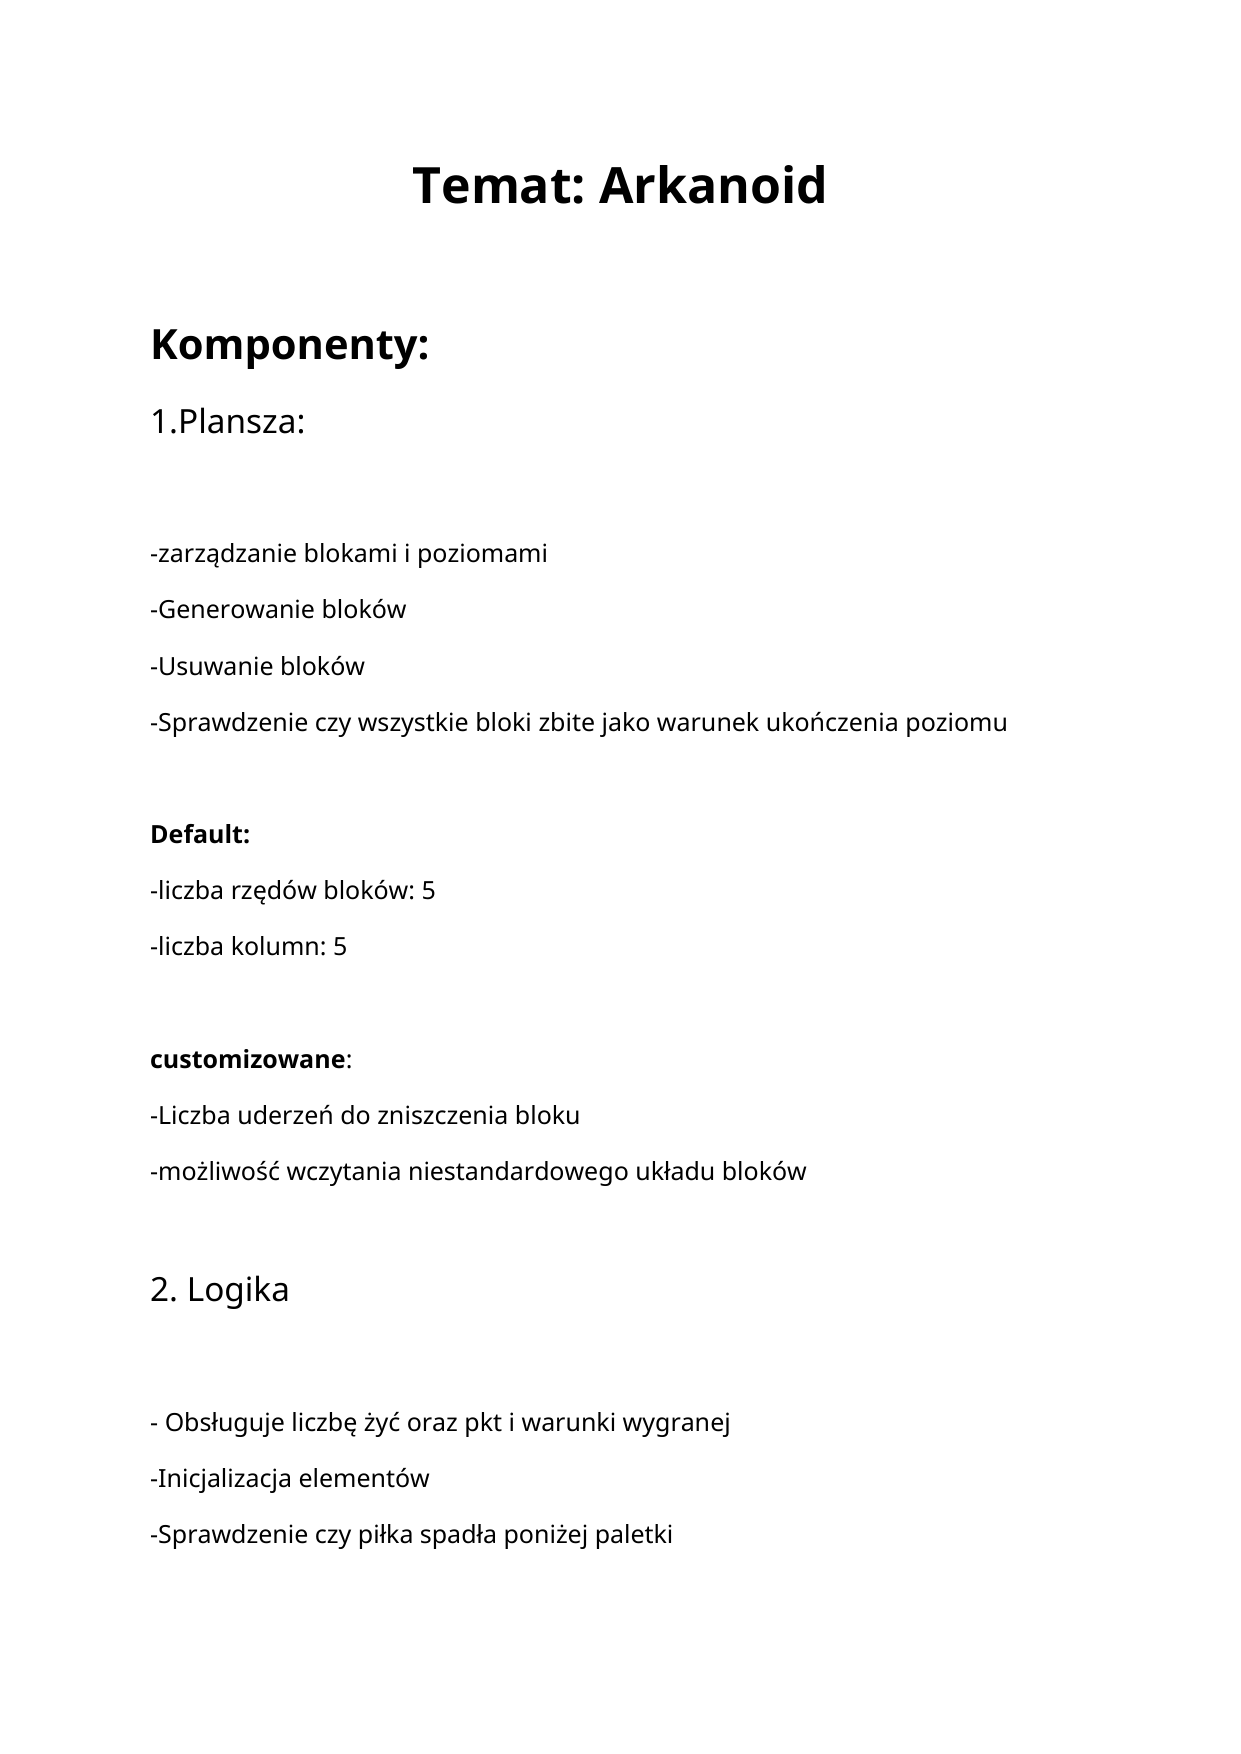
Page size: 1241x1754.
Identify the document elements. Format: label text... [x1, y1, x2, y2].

text -Liczba uderzeń do zniszczenia bloku [150, 1097, 1090, 1131]
text - Obsługuje liczbę żyć oraz pkt i warunki wygranej [150, 1404, 1090, 1438]
text 1.Plansza: [150, 397, 1090, 443]
text -możliwość wczytania niestandardowego układu bloków [150, 1153, 1090, 1188]
text Temat: Arkanoid [150, 150, 1090, 218]
text -liczba rzędów bloków: 5 [150, 873, 1090, 907]
text Default: [150, 817, 1090, 851]
text 2. Logika [150, 1266, 1090, 1311]
text customizowane: [150, 1041, 1090, 1075]
text -Generowanie bloków [150, 592, 1090, 626]
text -Sprawdzenie czy wszystkie bloki zbite jako warunek ukończenia poziomu [150, 704, 1090, 738]
text Komponenty: [150, 315, 1090, 372]
text -liczba kolumn: 5 [150, 929, 1090, 963]
text -Sprawdzenie czy piłka spadła poniżej paletki [150, 1517, 1090, 1551]
text -Inicjalizacja elementów [150, 1461, 1090, 1494]
text -zarządzanie blokami i poziomami [150, 536, 1090, 570]
text -Usuwanie bloków [150, 648, 1090, 682]
